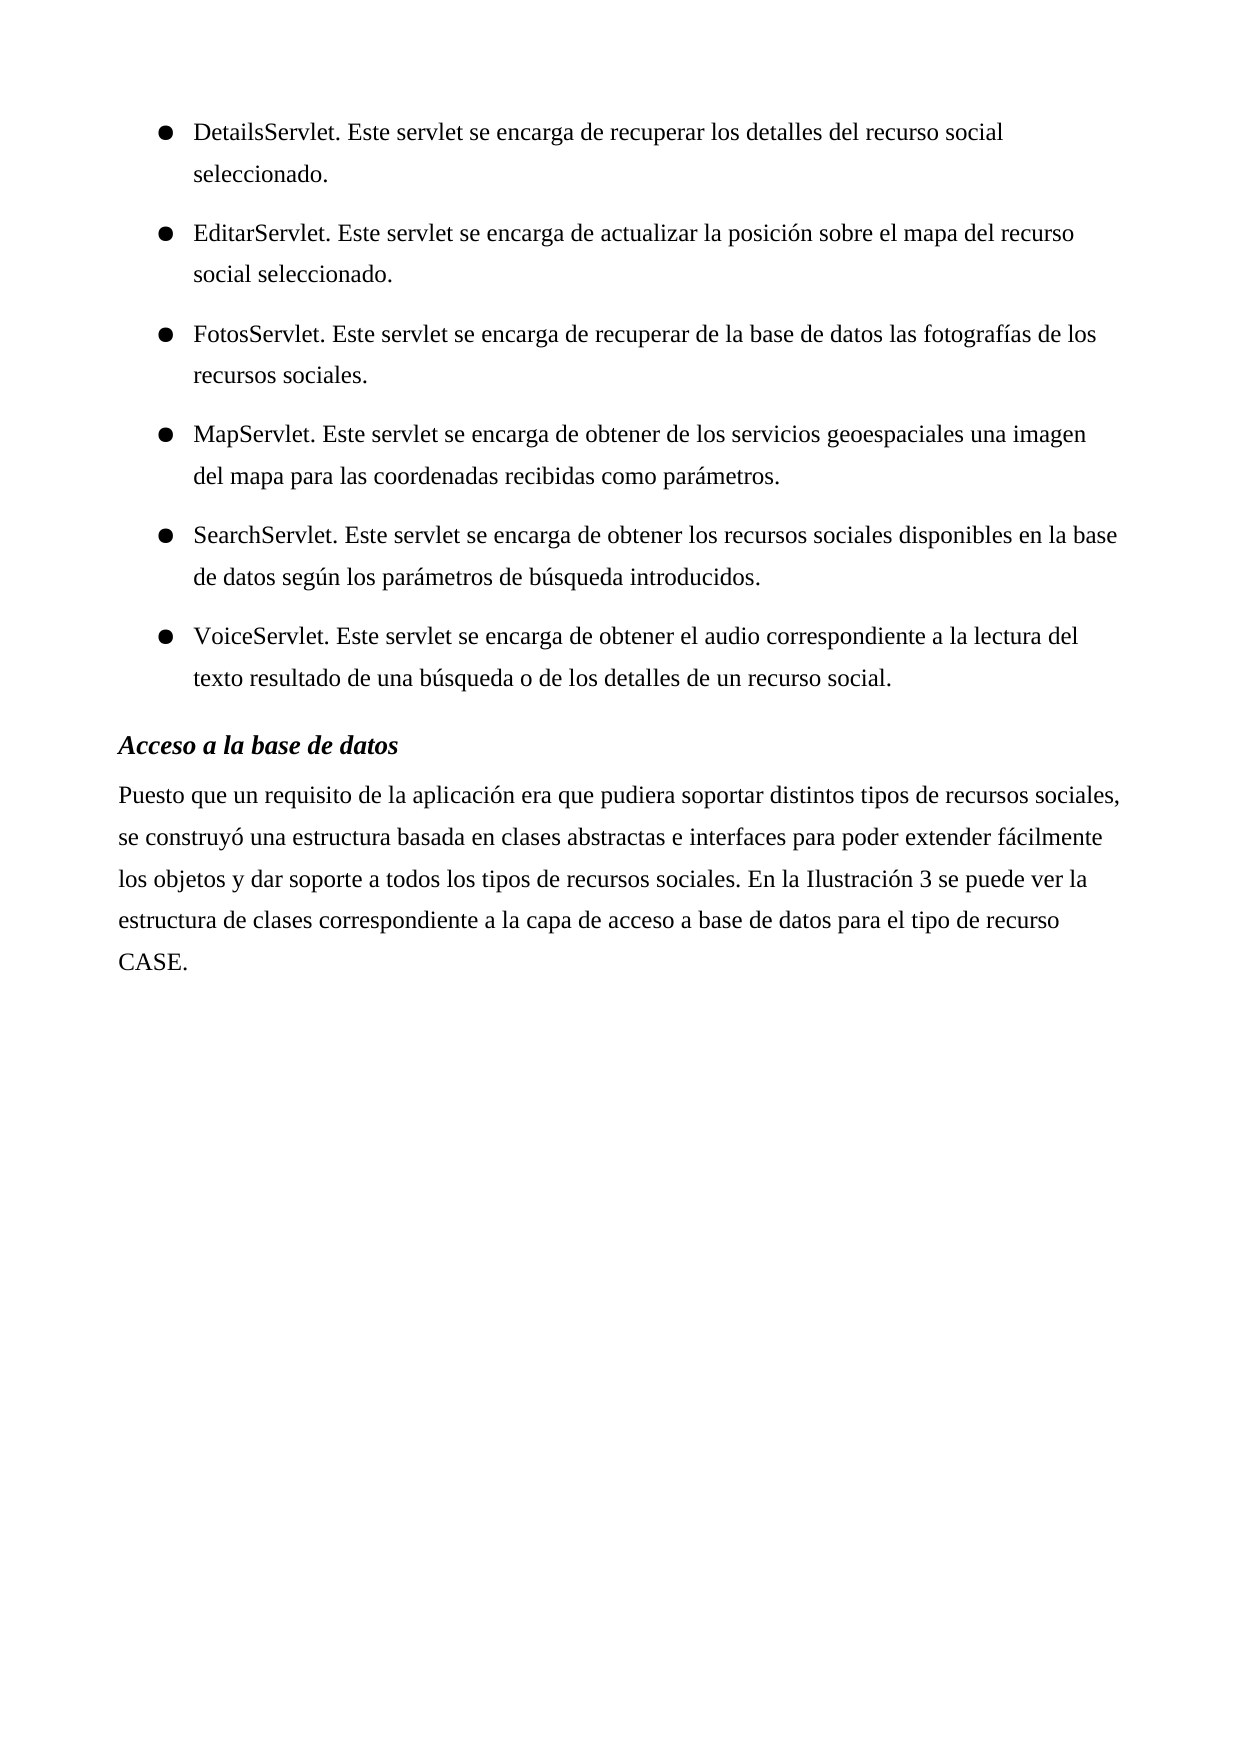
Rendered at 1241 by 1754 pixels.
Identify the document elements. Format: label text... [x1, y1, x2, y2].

subtitle SearchServlet. Este servlet se encarga de obtener los recursos sociales disponibles en la base de datos según los parámetros de búsqueda introducidos. [156, 521, 1122, 591]
subtitle VoiceServlet. Este servlet se encarga de obtener el audio correspondiente a la lectura del texto resultado de una búsqueda o de los detalles de un recurso social. [156, 622, 1122, 692]
subtitle DetailsServlet. Este servlet se encarga de recuperar los detalles del recurso social seleccionado. [156, 118, 1122, 187]
subtitle FotosServlet. Este servlet se encarga de recuperar de la base de datos las fotografías de los recursos sociales. [156, 320, 1122, 389]
subtitle Puesto que un requisito de la aplicación era que pudiera soportar distintos tipos de recursos sociales, se construyó una estructura basada en clases abstractas e interfaces para poder extender fácilmente los objetos y dar soporte a todos los tipos de recursos sociales. En la Ilustración 3 se puede ver la estructura de clases correspondiente a la capa de acceso a base de datos para el tipo de recurso CASE. [118, 782, 1122, 976]
subtitle Acceso a la base de datos [118, 730, 1122, 760]
subtitle EditarServlet. Este servlet se encarga de actualizar la posición sobre el mapa del recurso social seleccionado. [156, 219, 1122, 288]
subtitle MapServlet. Este servlet se encarga de obtener de los servicios geoespaciales una imagen del mapa para las coordenadas recibidas como parámetros. [156, 421, 1122, 490]
